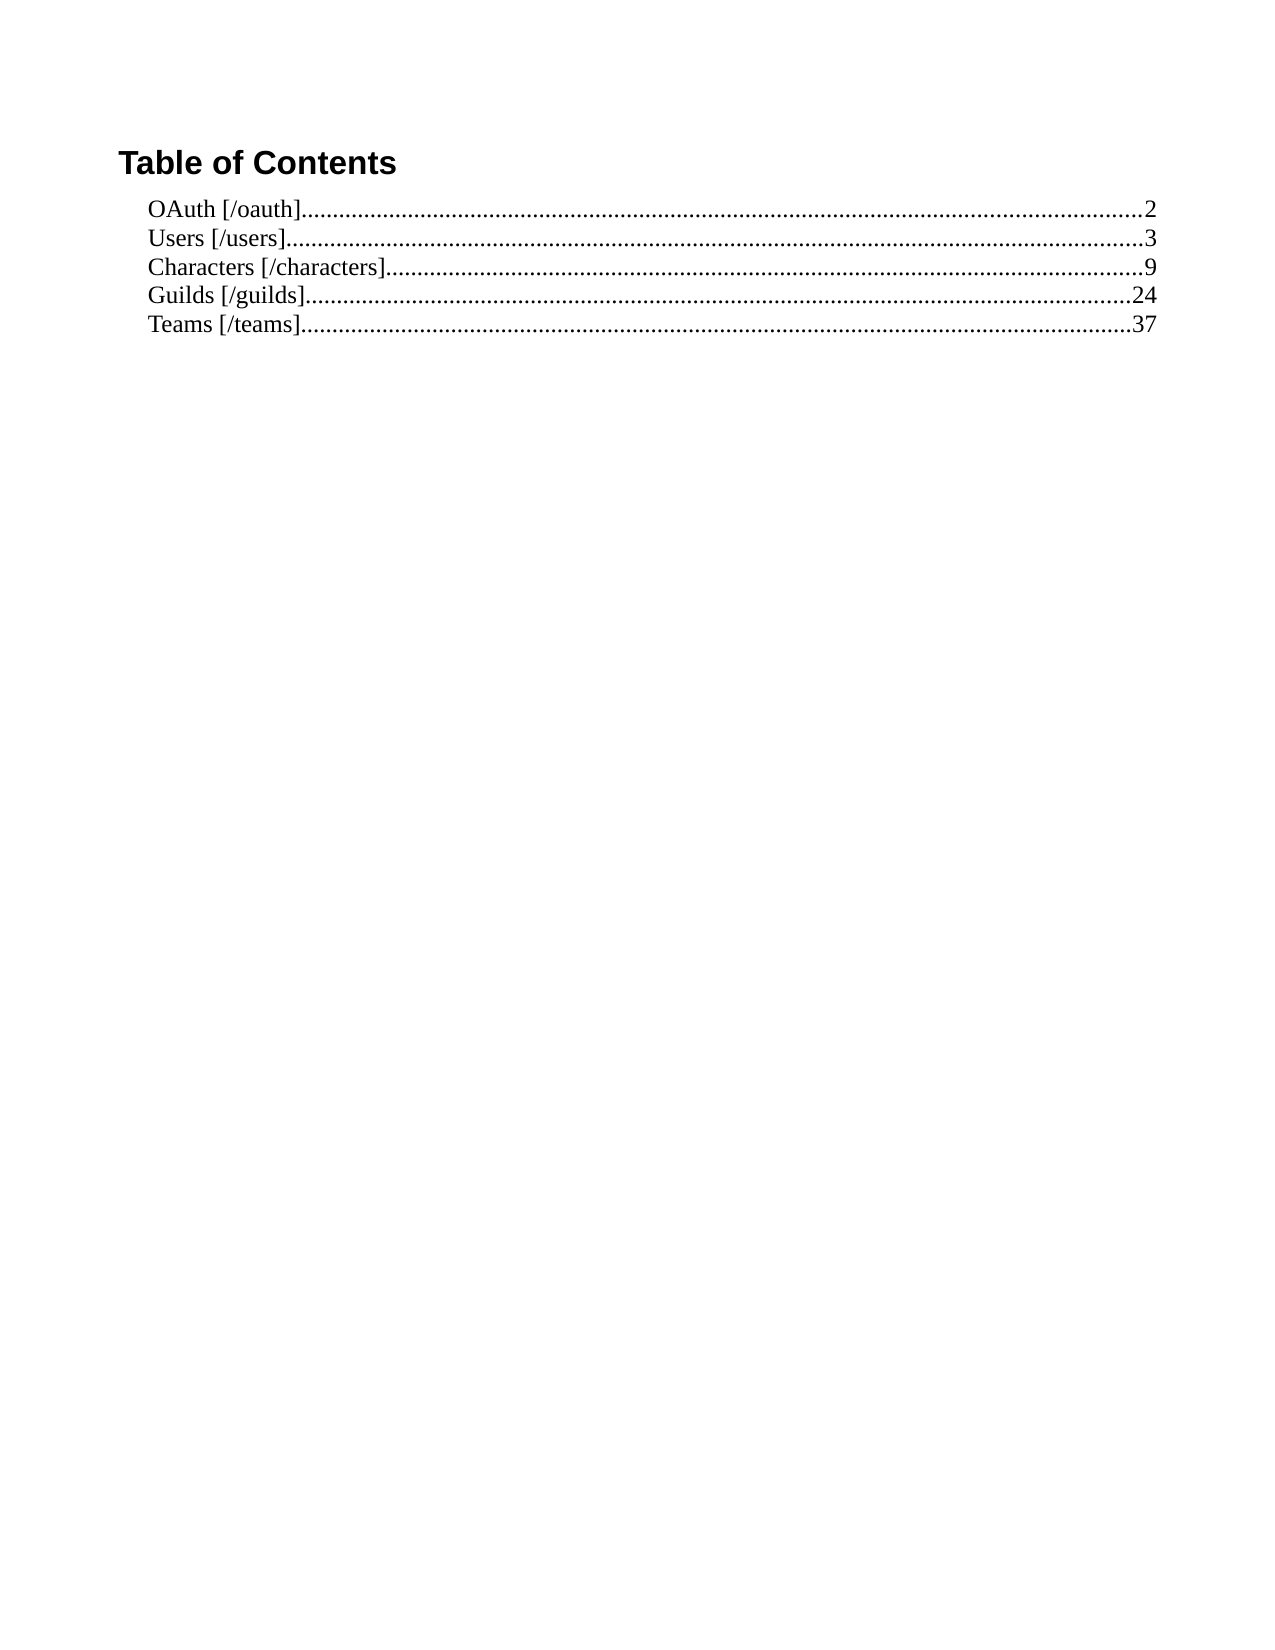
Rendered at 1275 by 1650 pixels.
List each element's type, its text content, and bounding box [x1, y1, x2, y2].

text Users [/users] 3 [148, 223, 1157, 252]
subtitle Table of Contents [118, 143, 1157, 182]
text Guilds [/guilds] 24 [148, 280, 1157, 309]
text Characters [/characters] 9 [148, 252, 1157, 280]
text Teams [/teams] 37 [148, 309, 1157, 338]
text OAuth [/oauth] 2 [148, 194, 1157, 223]
